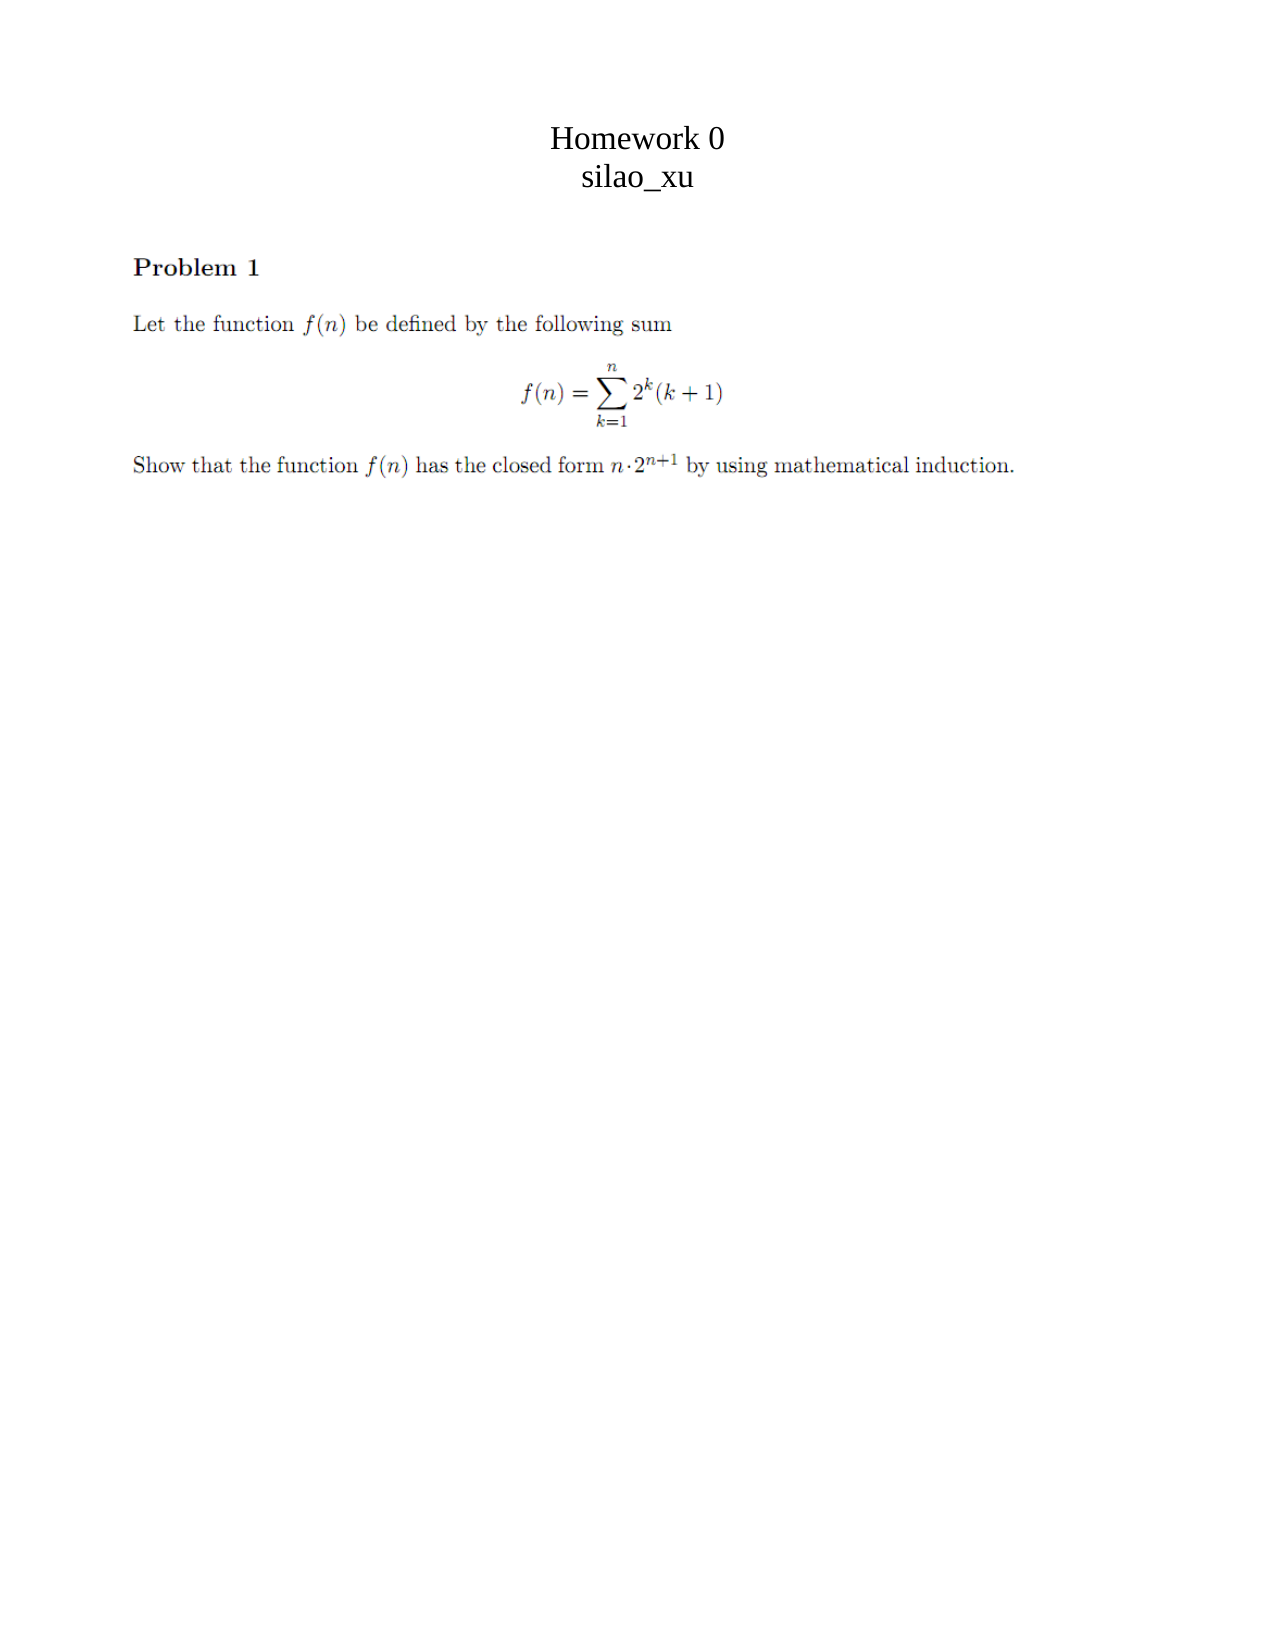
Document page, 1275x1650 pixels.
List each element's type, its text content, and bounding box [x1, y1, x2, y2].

text silao_xu [118, 156, 1157, 195]
picture [118, 243, 1157, 493]
text Homework 0 [118, 118, 1157, 156]
